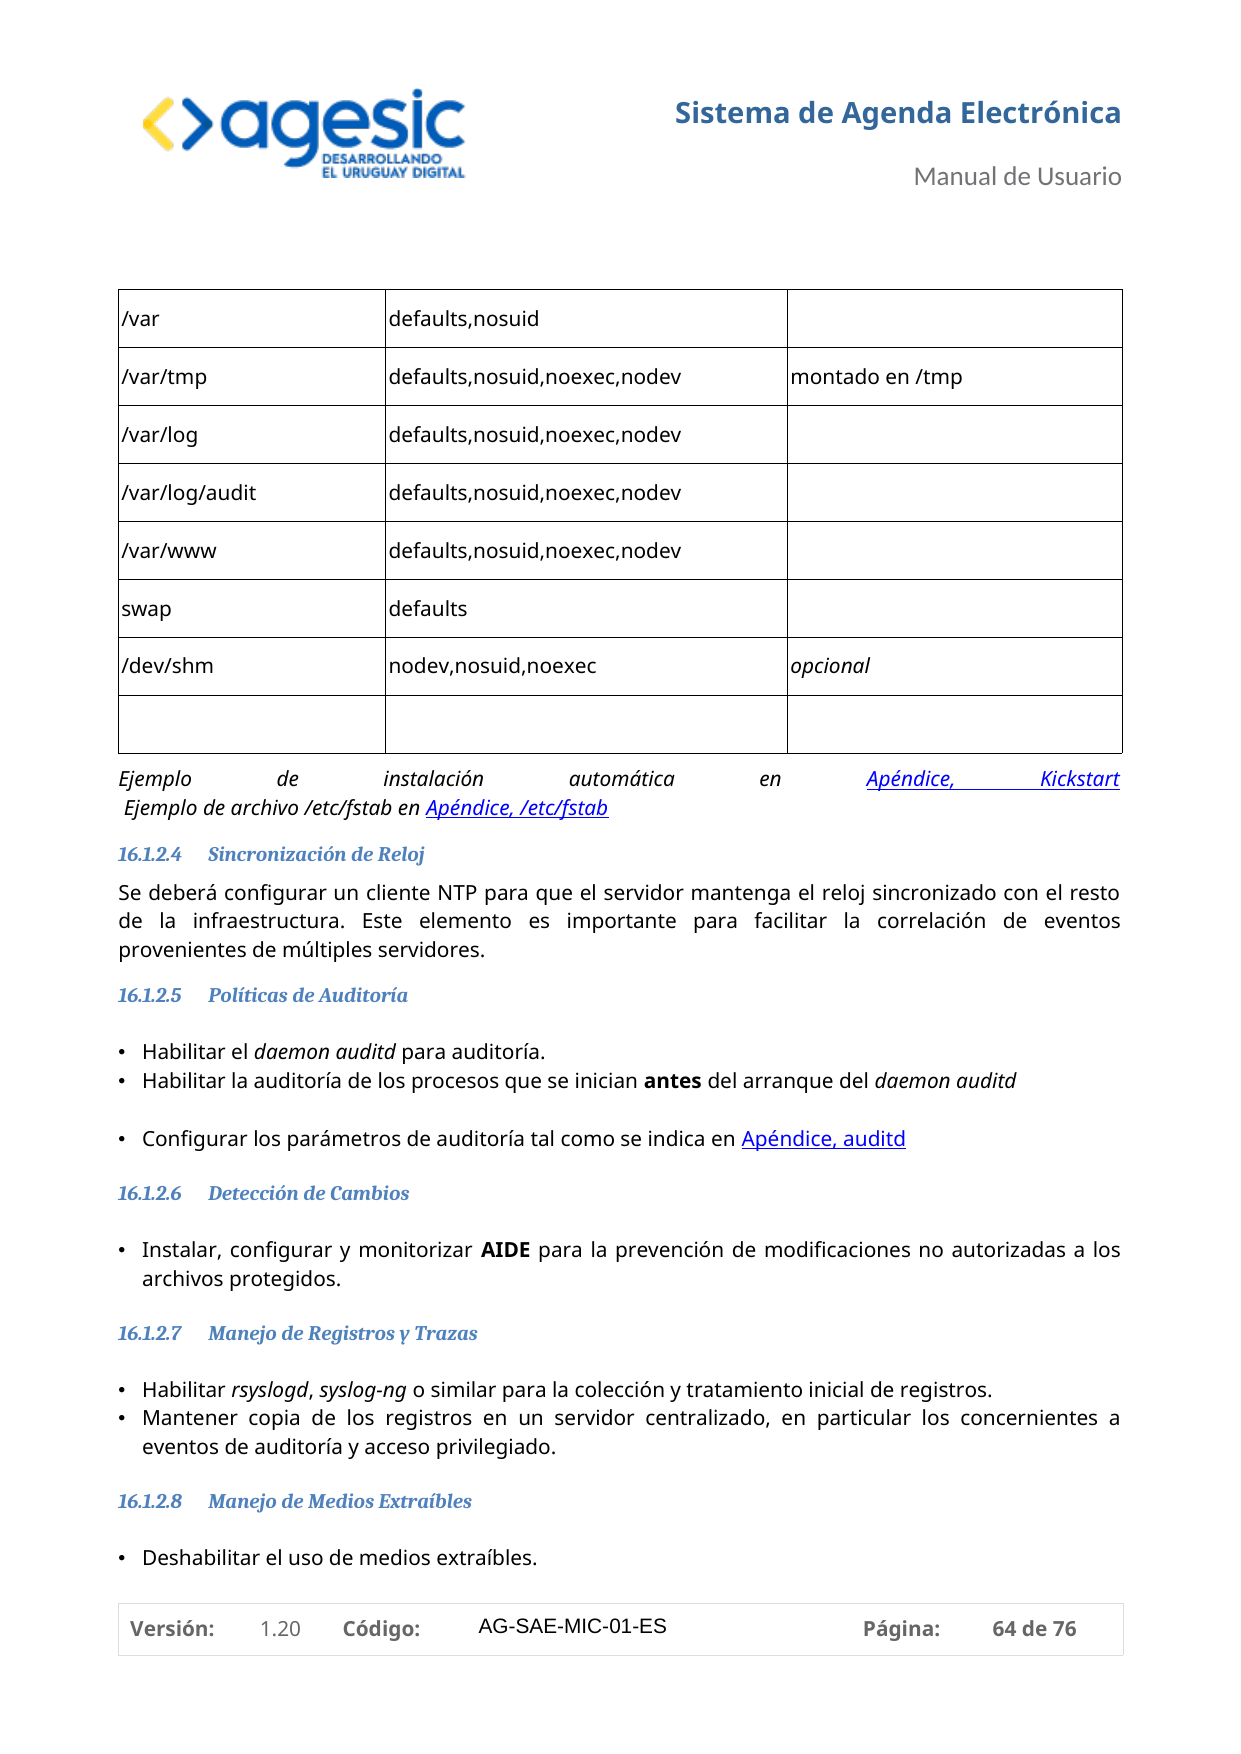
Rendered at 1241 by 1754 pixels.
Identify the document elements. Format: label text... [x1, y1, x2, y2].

list Habilitar la auditoría de los procesos que se inician antes del arranque del daemon auditd [118, 1066, 1122, 1094]
table_cell [788, 696, 1122, 753]
table_cell nodev,nosuid,noexec [386, 638, 787, 695]
table_cell [386, 696, 787, 753]
table_cell defaults,nosuid,noexec,nodev [386, 348, 787, 405]
table_cell [788, 406, 1122, 463]
text Se deberá configurar un cliente NTP para que el servidor mantenga el reloj sincronizado con el resto de la infraestructura. Este elemento es importante para facilitar la correlación de eventos provenientes de múltiples servidores. [118, 878, 1122, 963]
subtitle Políticas de Auditoría [118, 984, 1122, 1008]
table_cell [788, 522, 1122, 579]
table_cell /var [119, 290, 385, 347]
subtitle Manejo de Registros y Trazas [118, 1322, 1122, 1346]
table_cell /var/log [119, 406, 385, 463]
subtitle Manejo de Medios Extraíbles [118, 1490, 1122, 1514]
table_cell [119, 696, 385, 753]
table_cell /dev/shm [119, 638, 385, 695]
table_cell /var/tmp [119, 348, 385, 405]
text Ejemplo de instalación automática en Apéndice, Kickstart Ejemplo de archivo /etc/fstab en Apéndice, /etc/fstab [118, 764, 1122, 821]
list Deshabilitar el uso de medios extraíbles. [118, 1543, 1122, 1572]
subtitle Sincronización de Reloj [118, 842, 1122, 866]
list Habilitar el daemon auditd para auditoría. [118, 1037, 1122, 1066]
table_cell opcional [788, 638, 1122, 695]
table_cell [788, 580, 1122, 637]
subtitle Detección de Cambios [118, 1182, 1122, 1206]
table_cell swap [119, 580, 385, 637]
table_cell defaults,nosuid,noexec,nodev [386, 464, 787, 521]
table_cell /var/www [119, 522, 385, 579]
table_cell montado en /tmp [788, 348, 1122, 405]
table_cell defaults,nosuid [386, 290, 787, 347]
list Instalar, configurar y monitorizar AIDE para la prevención de modificaciones no autorizadas a los archivos protegidos. [118, 1235, 1122, 1292]
table_cell /var/log/audit [119, 464, 385, 521]
table_cell defaults [386, 580, 787, 637]
list Configurar los parámetros de auditoría tal como se indica en Apéndice, auditd [118, 1124, 1122, 1152]
table_cell defaults,nosuid,noexec,nodev [386, 522, 787, 579]
table_cell [788, 464, 1122, 521]
table_cell defaults,nosuid,noexec,nodev [386, 406, 787, 463]
table_cell [788, 290, 1122, 347]
picture [142, 88, 466, 178]
list Habilitar rsyslogd, syslog-ng o similar para la colección y tratamiento inicial de registros. [118, 1375, 1122, 1403]
list Mantener copia de los registros en un servidor centralizado, en particular los concernientes a eventos de auditoría y acceso privilegiado. [118, 1403, 1122, 1460]
